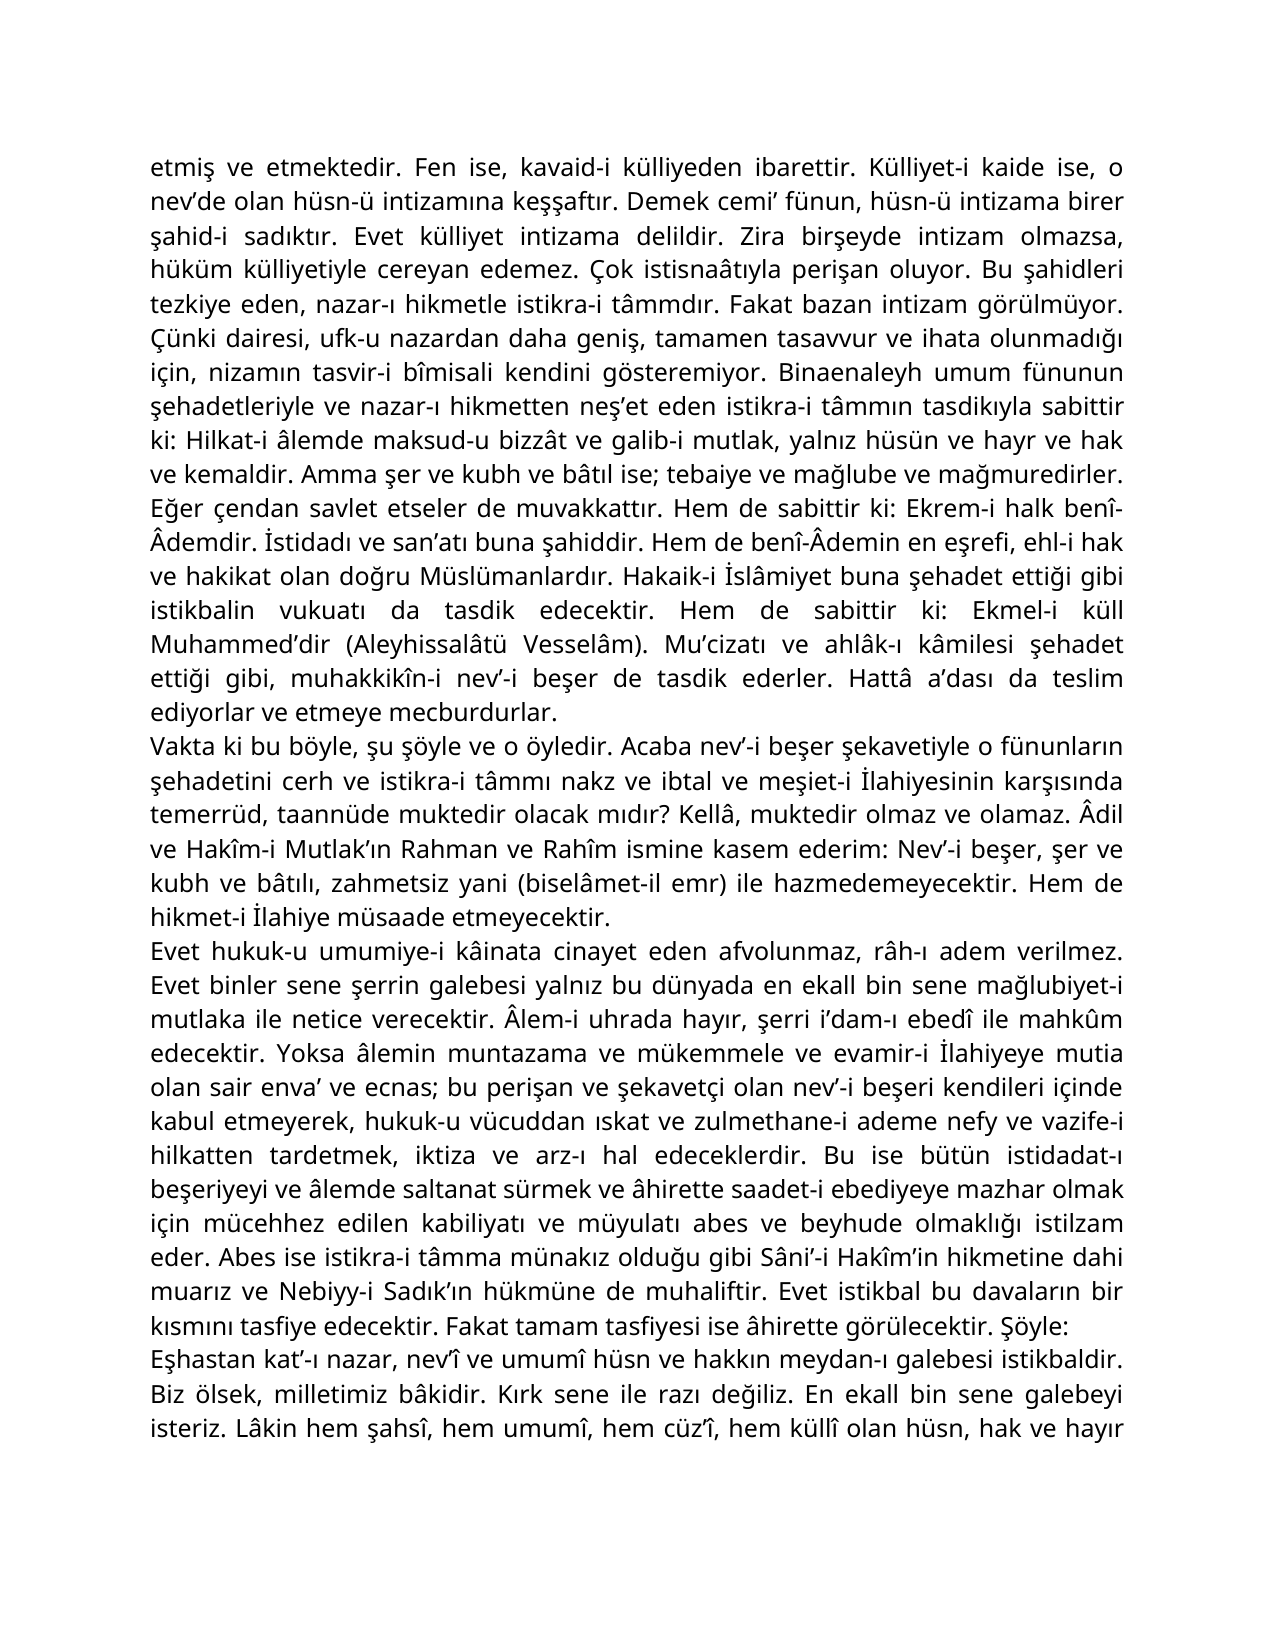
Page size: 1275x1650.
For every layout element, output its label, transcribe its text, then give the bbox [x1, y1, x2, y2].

text Evet hukuk-u umumiye-i kâinata cinayet eden afvolunmaz, râh-ı adem verilmez. Evet binler sene şerrin galebesi yalnız bu dünyada en ekall bin sene mağlubiyet-i mutlaka ile netice verecektir. Âlem-i uhrada hayır, şerri i’dam-ı ebedî ile mahkûm edecektir. Yoksa âlemin muntazama ve mükemmele ve evamir-i İlahiyeye mutia olan sair enva’ ve ecnas; bu perişan ve şekavetçi olan nev’-i beşeri kendileri içinde kabul etmeyerek, hukuk-u vücuddan ıskat ve zulmethane-i ademe nefy ve vazife-i hilkatten tardetmek, iktiza ve arz-ı hal edeceklerdir. Bu ise bütün istidadat-ı beşeriyeyi ve âlemde saltanat sürmek ve âhirette saadet-i ebediyeye mazhar olmak için mücehhez edilen kabiliyatı ve müyulatı abes ve beyhude olmaklığı istilzam eder. Abes ise istikra-i tâmma münakız olduğu gibi Sâni’-i Hakîm’in hikmetine dahi muarız ve Nebiyy-i Sadık’ın hükmüne de muhaliftir. Evet istikbal bu davaların bir kısmını tasfiye edecektir. Fakat tamam tasfiyesi ise âhirette görülecektir. Şöyle: [150, 933, 1125, 1342]
text etmiş ve etmektedir. Fen ise, kavaid-i külliyeden ibarettir. Külliyet-i kaide ise, o nev’de olan hüsn-ü intizamına keşşaftır. Demek cemi’ fünun, hüsn-ü intizama birer şahid-i sadıktır. Evet külliyet intizama delildir. Zira birşeyde intizam olmazsa, hüküm külliyetiyle cereyan edemez. Çok istisnaâtıyla perişan oluyor. Bu şahidleri tezkiye eden, nazar-ı hikmetle istikra-i tâmmdır. Fakat bazan intizam görülmüyor. Çünki dairesi, ufk-u nazardan daha geniş, tamamen tasavvur ve ihata olunmadığı için, nizamın tasvir-i bîmisali kendini gösteremiyor. Binaenaleyh umum fünunun şehadetleriyle ve nazar-ı hikmetten neş’et eden istikra-i tâmmın tasdikıyla sabittir ki: Hilkat-i âlemde maksud-u bizzât ve galib-i mutlak, yalnız hüsün ve hayr ve hak ve kemaldir. Amma şer ve kubh ve bâtıl ise; tebaiye ve mağlube ve mağmuredirler. Eğer çendan savlet etseler de muvakkattır. Hem de sabittir ki: Ekrem-i halk benî-Âdemdir. İstidadı ve san’atı buna şahiddir. Hem de benî-Âdemin en eşrefi, ehl-i hak ve hakikat olan doğru Müslümanlardır. Hakaik-i İslâmiyet buna şehadet ettiği gibi istikbalin vukuatı da tasdik edecektir. Hem de sabittir ki: Ekmel-i küll Muhammed’dir (Aleyhissalâtü Vesselâm). Mu’cizatı ve ahlâk-ı kâmilesi şehadet ettiği gibi, muhakkikîn-i nev’-i beşer de tasdik ederler. Hattâ a’dası da teslim ediyorlar ve etmeye mecburdurlar. [150, 150, 1125, 729]
text Vakta ki bu böyle, şu şöyle ve o öyledir. Acaba nev’-i beşer şekavetiyle o fünunların şehadetini cerh ve istikra-i tâmmı nakz ve ibtal ve meşiet-i İlahiyesinin karşısında temerrüd, taannüde muktedir olacak mıdır? Kellâ, muktedir olmaz ve olamaz. Âdil ve Hakîm-i Mutlak’ın Rahman ve Rahîm ismine kasem ederim: Nev’-i beşer, şer ve kubh ve bâtılı, zahmetsiz yani (biselâmet-il emr) ile hazmedemeyecektir. Hem de hikmet-i İlahiye müsaade etmeyecektir. [150, 729, 1125, 933]
text Eşhastan kat’-ı nazar, nev’î ve umumî hüsn ve hakkın meydan-ı galebesi istikbaldir. Biz ölsek, milletimiz bâkidir. Kırk sene ile razı değiliz. En ekall bin sene galebeyi isteriz. Lâkin hem şahsî, hem umumî, hem cüz’î, hem küllî olan hüsn, hak ve hayır [150, 1342, 1125, 1444]
